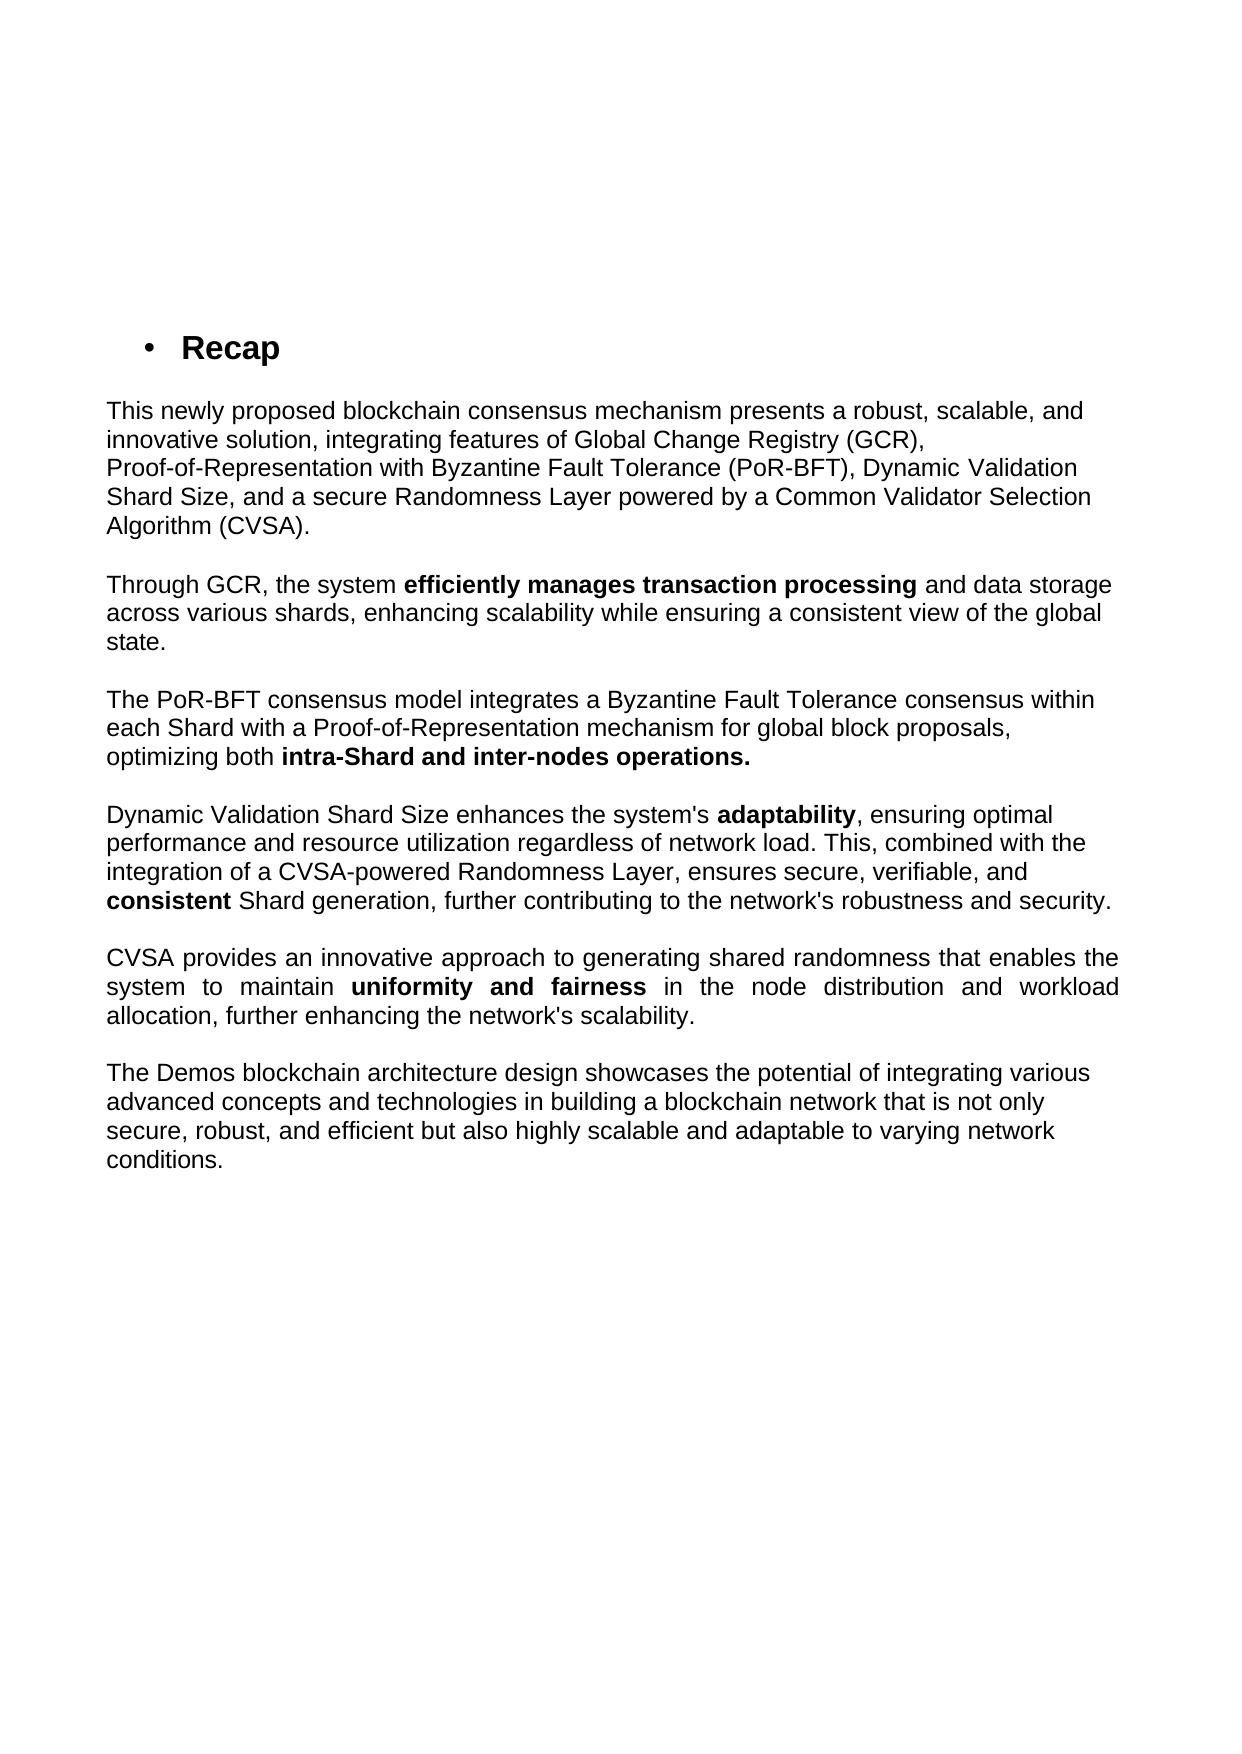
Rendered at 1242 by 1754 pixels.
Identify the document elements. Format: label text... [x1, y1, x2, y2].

text The PoR-BFT consensus model integrates a Byzantine Fault Tolerance consensus within each Shard with a Proof-of-Representation mechanism for global block proposals, optimizing both intra-Shard and inter-nodes operations. [106, 684, 1114, 771]
text Through GCR, the system efficiently manages transaction processing and data storage across various shards, enhancing scalability while ensuring a consistent view of the global state. [106, 569, 1114, 656]
text Dynamic Validation Shard Size enhances the system's adaptability, ensuring optimal performance and resource utilization regardless of network load. This, combined with the integration of a CVSA-powered Randomness Layer, ensures secure, verifiable, and consistent Shard generation, further contributing to the network's robustness and security. [106, 799, 1114, 914]
text The Demos blockchain architecture design showcases the potential of integrating various advanced concepts and technologies in building a blockchain network that is not only secure, robust, and efficient but also highly scalable and adaptable to varying network conditions. [106, 1058, 1114, 1173]
text This newly proposed blockchain consensus mechanism presents a robust, scalable, and innovative solution, integrating features of Global Change Registry (GCR), [106, 396, 1114, 453]
list Recap [144, 328, 1146, 367]
text Proof-of-Representation with Byzantine Fault Tolerance (PoR-BFT), Dynamic Validation Shard Size, and a secure Randomness Layer powered by a Common Validator Selection Algorithm (CVSA). [106, 453, 1114, 540]
text CVSA provides an innovative approach to generating shared randomness that enables the system to maintain uniformity and fairness in the node distribution and workload allocation, further enhancing the network's scalability. [106, 943, 1119, 1029]
